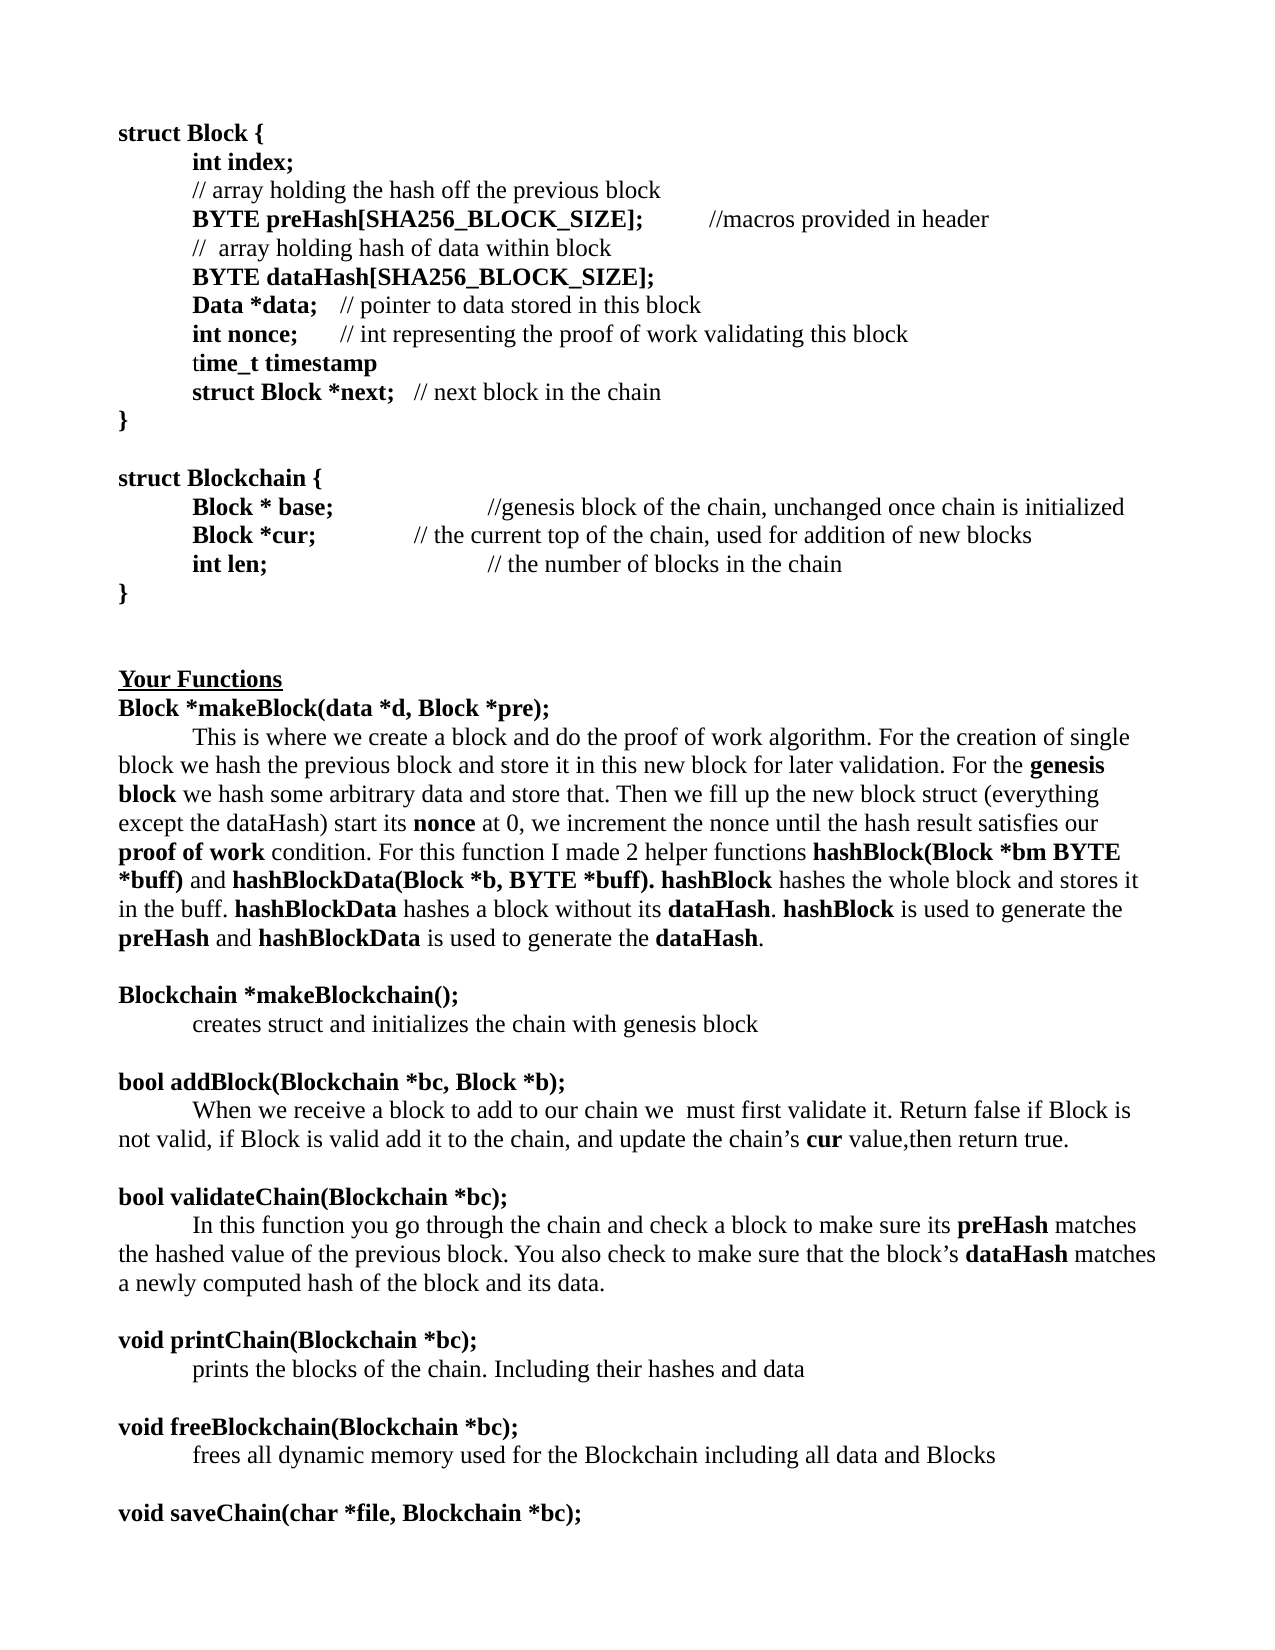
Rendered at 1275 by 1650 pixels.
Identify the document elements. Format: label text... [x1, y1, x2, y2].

text bool addBlock(Blockchain *bc, Block *b); [118, 1067, 1157, 1096]
text int len; // the number of blocks in the chain [118, 549, 1157, 578]
text Block * base; //genesis block of the chain, unchanged once chain is initialized [118, 492, 1157, 521]
text struct Blockchain { [118, 463, 1157, 492]
text void freeBlockchain(Blockchain *bc); [118, 1412, 1157, 1441]
text frees all dynamic memory used for the Blockchain including all data and Blocks [118, 1441, 1157, 1469]
text int index; [118, 147, 1157, 176]
text bool validateChain(Blockchain *bc); [118, 1182, 1157, 1211]
text BYTE preHash[SHA256_BLOCK_SIZE]; //macros provided in header [118, 204, 1157, 233]
text void saveChain(char *file, Blockchain *bc); [118, 1498, 1157, 1527]
text // array holding the hash off the previous block [118, 176, 1157, 204]
text time_t timestamp [118, 348, 1157, 377]
text struct Block { [118, 118, 1157, 147]
text When we receive a block to add to our chain we must first validate it. Return false if Block is not valid, if Block is valid add it to the chain, and update the chain’s cur value,then return true. [118, 1096, 1157, 1153]
text Blockchain *makeBlockchain(); [118, 981, 1157, 1009]
text Block *makeBlock(data *d, Block *pre); [118, 693, 1157, 722]
text void printChain(Blockchain *bc); [118, 1326, 1157, 1354]
text Block *cur; // the current top of the chain, used for addition of new blocks [118, 521, 1157, 549]
text creates struct and initializes the chain with genesis block [118, 1009, 1157, 1038]
text int nonce; // int representing the proof of work validating this block [118, 319, 1157, 348]
text Data *data; // pointer to data stored in this block [118, 291, 1157, 319]
text BYTE dataHash[SHA256_BLOCK_SIZE]; [118, 262, 1157, 291]
text Your Functions [118, 664, 1157, 693]
text In this function you go through the chain and check a block to make sure its preHash matches the hashed value of the previous block. You also check to make sure that the block’s dataHash matches a newly computed hash of the block and its data. [118, 1211, 1157, 1297]
text struct Block *next; // next block in the chain [118, 377, 1157, 406]
text } [118, 406, 1157, 434]
text } [118, 578, 1157, 607]
text // array holding hash of data within block [118, 233, 1157, 262]
text This is where we create a block and do the proof of work algorithm. For the creation of single block we hash the previous block and store it in this new block for later validation. For the genesis block we hash some arbitrary data and store that. Then we fill up the new block struct (everything except the dataHash) start its nonce at 0, we increment the nonce until the hash result satisfies our proof of work condition. For this function I made 2 helper functions hashBlock(Block *bm BYTE *buff) and hashBlockData(Block *b, BYTE *buff). hashBlock hashes the whole block and stores it in the buff. hashBlockData hashes a block without its dataHash. hashBlock is used to generate the preHash and hashBlockData is used to generate the dataHash. [118, 722, 1157, 952]
text prints the blocks of the chain. Including their hashes and data [118, 1354, 1157, 1383]
